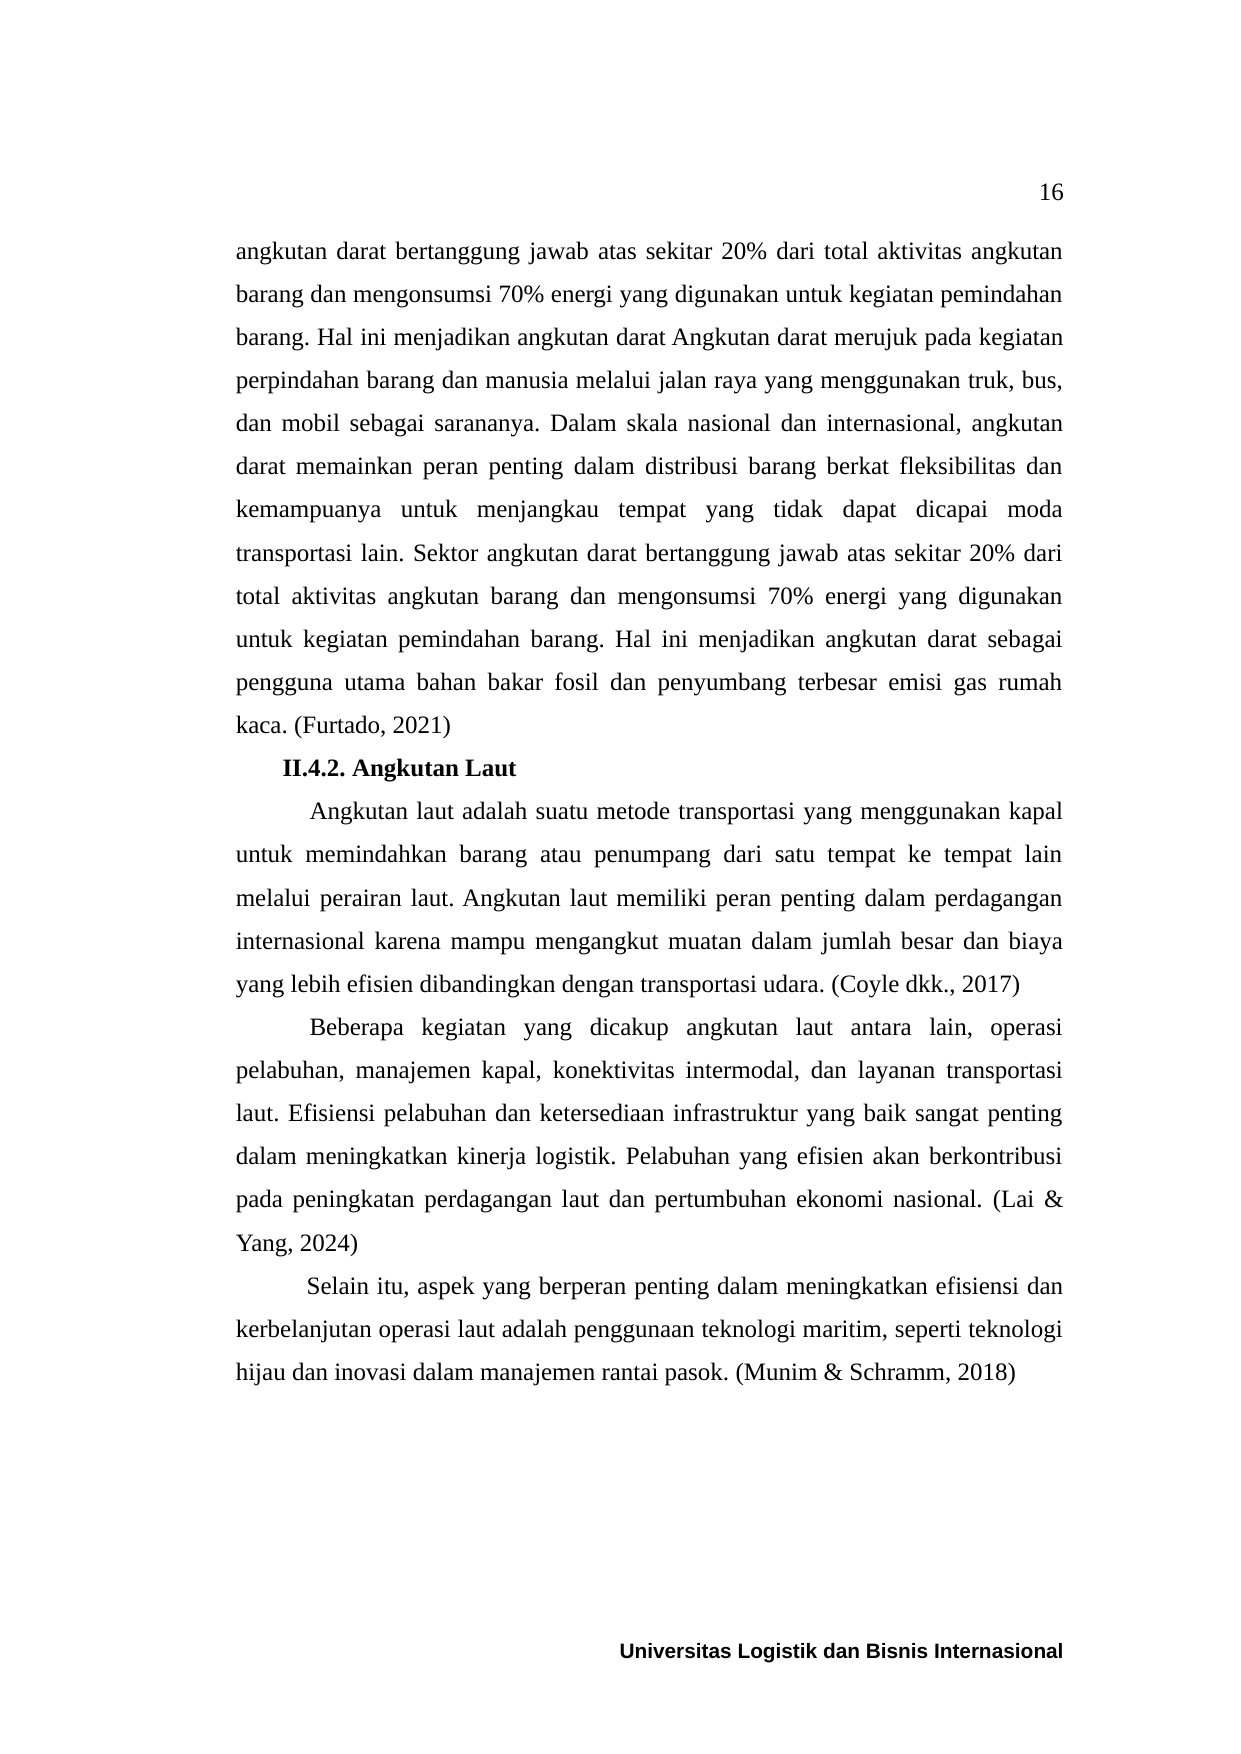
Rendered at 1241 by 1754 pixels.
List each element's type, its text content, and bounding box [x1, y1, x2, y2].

subtitle Angkutan Laut [282, 753, 1063, 782]
text Angkutan laut adalah suatu metode transportasi yang menggunakan kapal untuk memindahkan barang atau penumpang dari satu tempat ke tempat lain melalui perairan laut. Angkutan laut memiliki peran penting dalam perdagangan internasional karena mampu mengangkut muatan dalam jumlah besar dan biaya yang lebih efisien dibandingkan dengan transportasi udara. (Coyle dkk., 2017) [236, 796, 1063, 998]
text Selain itu, aspek yang berperan penting dalam meningkatkan efisiensi dan kerbelanjutan operasi laut adalah penggunaan teknologi maritim, seperti teknologi hijau dan inovasi dalam manajemen rantai pasok. (Munim & Schramm, 2018) [236, 1271, 1063, 1386]
text angkutan darat bertanggung jawab atas sekitar 20% dari total aktivitas angkutan barang dan mengonsumsi 70% energi yang digunakan untuk kegiatan pemindahan barang. Hal ini menjadikan angkutan darat Angkutan darat merujuk pada kegiatan perpindahan barang dan manusia melalui jalan raya yang menggunakan truk, bus, dan mobil sebagai sarananya. Dalam skala nasional dan internasional, angkutan darat memainkan peran penting dalam distribusi barang berkat fleksibilitas dan kemampuanya untuk menjangkau tempat yang tidak dapat dicapai moda transportasi lain. Sektor angkutan darat bertanggung jawab atas sekitar 20% dari total aktivitas angkutan barang dan mengonsumsi 70% energi yang digunakan untuk kegiatan pemindahan barang. Hal ini menjadikan angkutan darat sebagai pengguna utama bahan bakar fosil dan penyumbang terbesar emisi gas rumah kaca. (Furtado, 2021) [236, 236, 1063, 739]
text Beberapa kegiatan yang dicakup angkutan laut antara lain, operasi pelabuhan, manajemen kapal, konektivitas intermodal, dan layanan transportasi laut. Efisiensi pelabuhan dan ketersediaan infrastruktur yang baik sangat penting dalam meningkatkan kinerja logistik. Pelabuhan yang efisien akan berkontribusi pada peningkatan perdagangan laut dan pertumbuhan ekonomi nasional. (Lai & Yang, 2024) [236, 1012, 1063, 1256]
